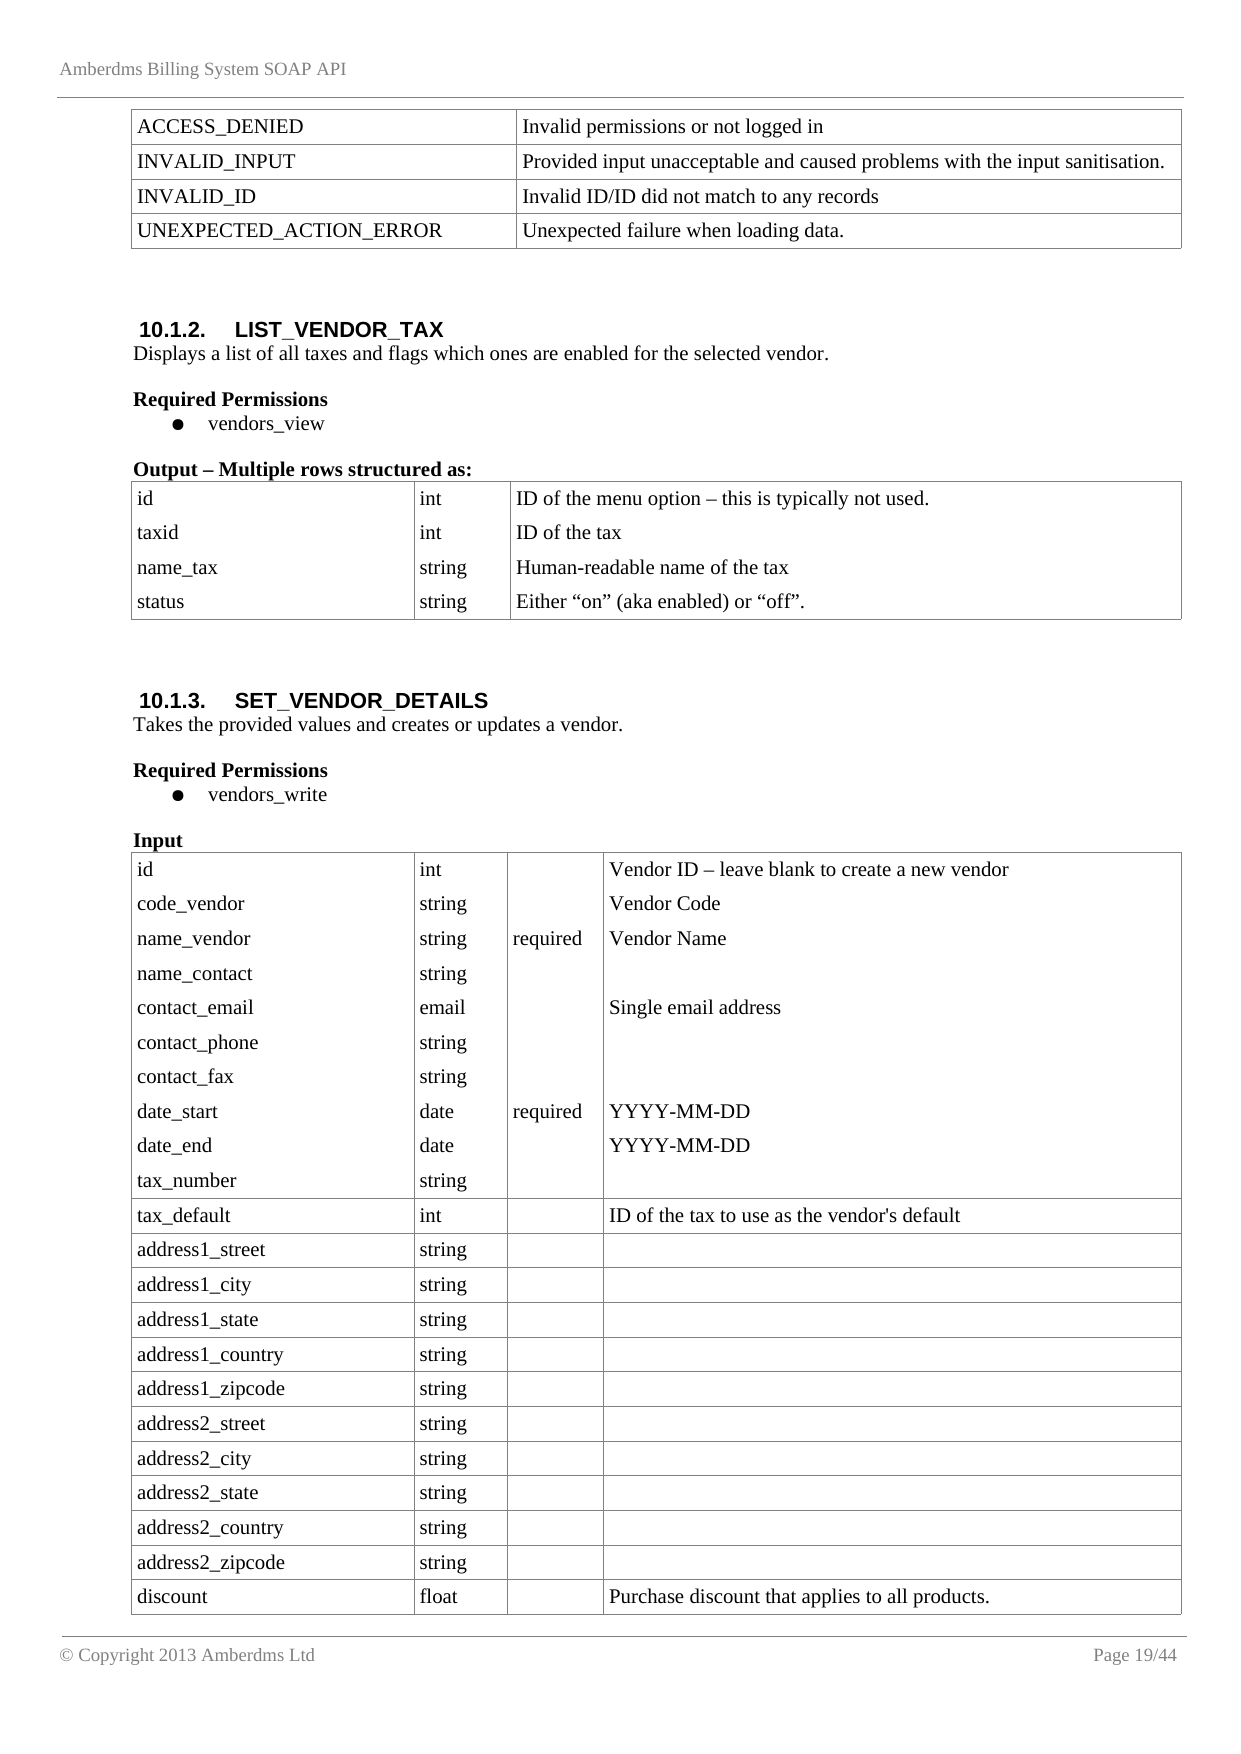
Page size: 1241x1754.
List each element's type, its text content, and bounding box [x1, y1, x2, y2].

table_cell required [508, 921, 603, 956]
table_cell [604, 1511, 1181, 1545]
table_cell address1_country [132, 1338, 414, 1371]
table_cell string [415, 1303, 507, 1337]
table_cell string [415, 1060, 507, 1094]
table_header Vendor ID – leave blank to create a new vendor [604, 853, 1181, 887]
table_header id [132, 853, 414, 887]
table_cell date [415, 1094, 507, 1129]
table_cell Human-readable name of the tax [511, 550, 1181, 584]
table_cell [508, 1303, 603, 1337]
table_cell INVALID_INPUT [132, 145, 516, 179]
table_cell [508, 1060, 603, 1094]
table_cell [604, 1303, 1181, 1337]
table_cell Vendor Code [604, 887, 1181, 921]
table_cell [604, 1372, 1181, 1406]
table_cell address2_country [132, 1511, 414, 1545]
table_header id [132, 482, 414, 515]
table_cell [508, 1511, 603, 1545]
table_cell address1_zipcode [132, 1372, 414, 1406]
subtitle set_vendor_details [133, 689, 1181, 713]
table_cell discount [132, 1580, 414, 1614]
table_cell string [415, 1546, 507, 1579]
table_cell [508, 1442, 603, 1475]
table_cell address2_city [132, 1442, 414, 1475]
table_cell string [415, 1407, 507, 1441]
table_cell ID of the tax to use as the vendor's default [604, 1199, 1181, 1232]
table_cell Provided input unacceptable and caused problems with the input sanitisation. [517, 145, 1181, 179]
table_cell [508, 956, 603, 990]
table_cell [508, 1546, 603, 1579]
table_cell contact_fax [132, 1060, 414, 1094]
table_cell int [415, 515, 510, 550]
table_cell string [415, 887, 507, 921]
table_cell [604, 1407, 1181, 1441]
table_cell string [415, 1511, 507, 1545]
text Output – Multiple rows structured as: [133, 458, 1181, 481]
table_cell [604, 1025, 1181, 1059]
table_cell [508, 887, 603, 921]
table_cell address2_state [132, 1476, 414, 1510]
table_cell address1_city [132, 1268, 414, 1302]
text Required Permissions [133, 388, 1181, 411]
table_cell address2_street [132, 1407, 414, 1441]
table_cell name_vendor [132, 921, 414, 956]
table_cell date_end [132, 1129, 414, 1163]
table_cell string [415, 550, 510, 584]
table_cell date [415, 1129, 507, 1163]
table_cell Single email address [604, 990, 1181, 1025]
table_cell string [415, 1025, 507, 1059]
table_cell [604, 1338, 1181, 1371]
table_header ACCESS_DENIED [132, 110, 516, 144]
table_cell address2_zipcode [132, 1546, 414, 1579]
table_cell [508, 1129, 603, 1163]
table_cell code_vendor [132, 887, 414, 921]
table_cell Vendor Name [604, 921, 1181, 956]
table_cell status [132, 585, 414, 619]
table_cell [508, 1338, 603, 1371]
table_cell float [415, 1580, 507, 1614]
table_cell string [415, 1163, 507, 1198]
table_cell string [415, 921, 507, 956]
table_cell YYYY-MM-DD [604, 1129, 1181, 1163]
table_cell [508, 1234, 603, 1267]
list vendors_write [170, 782, 1181, 806]
table_cell string [415, 956, 507, 990]
table_cell [604, 956, 1181, 990]
table_cell [604, 1163, 1181, 1198]
table_cell tax_default [132, 1199, 414, 1232]
table_cell name_tax [132, 550, 414, 584]
table_cell email [415, 990, 507, 1025]
table_cell taxid [132, 515, 414, 550]
table_cell [604, 1060, 1181, 1094]
table_cell string [415, 1372, 507, 1406]
table_cell string [415, 1476, 507, 1510]
table_cell Purchase discount that applies to all products. [604, 1580, 1181, 1614]
table_cell [508, 1025, 603, 1059]
text Input [133, 829, 1181, 852]
table_cell [508, 1407, 603, 1441]
table_cell [508, 1372, 603, 1406]
table_header Invalid permissions or not logged in [517, 110, 1181, 144]
table_cell [508, 1268, 603, 1302]
table_cell [508, 1199, 603, 1232]
table_cell required [508, 1094, 603, 1129]
table_cell tax_number [132, 1163, 414, 1198]
list vendors_view [170, 411, 1181, 434]
table_cell Invalid ID/ID did not match to any records [517, 180, 1181, 213]
table_cell contact_phone [132, 1025, 414, 1059]
table_cell [508, 1476, 603, 1510]
table_cell [604, 1476, 1181, 1510]
table_cell date_start [132, 1094, 414, 1129]
table_cell string [415, 1338, 507, 1371]
table_cell address1_street [132, 1234, 414, 1267]
table_header int [415, 853, 507, 887]
table_cell contact_email [132, 990, 414, 1025]
subtitle list_vendor_tax [133, 317, 1181, 342]
table_cell [508, 990, 603, 1025]
table_cell ID of the tax [511, 515, 1181, 550]
table_cell [508, 1580, 603, 1614]
table_cell Either “on” (aka enabled) or “off”. [511, 585, 1181, 619]
table_cell string [415, 1234, 507, 1267]
table_cell string [415, 1442, 507, 1475]
table_cell UNEXPECTED_ACTION_ERROR [132, 214, 516, 248]
table_cell [604, 1546, 1181, 1579]
table_cell string [415, 585, 510, 619]
table_cell [604, 1442, 1181, 1475]
text Takes the provided values and creates or updates a vendor. [133, 713, 1181, 736]
table_cell YYYY-MM-DD [604, 1094, 1181, 1129]
table_cell [604, 1268, 1181, 1302]
table_cell int [415, 1199, 507, 1232]
table_cell Unexpected failure when loading data. [517, 214, 1181, 248]
table_cell [604, 1234, 1181, 1267]
table_cell address1_state [132, 1303, 414, 1337]
table_header int [415, 482, 510, 515]
text Displays a list of all taxes and flags which ones are enabled for the selected vendor. [133, 342, 1181, 365]
table_header ID of the menu option – this is typically not used. [511, 482, 1181, 515]
text Required Permissions [133, 759, 1181, 782]
table_cell name_contact [132, 956, 414, 990]
table_cell INVALID_ID [132, 180, 516, 213]
table_header [508, 853, 603, 887]
table_cell [508, 1163, 603, 1198]
table_cell string [415, 1268, 507, 1302]
